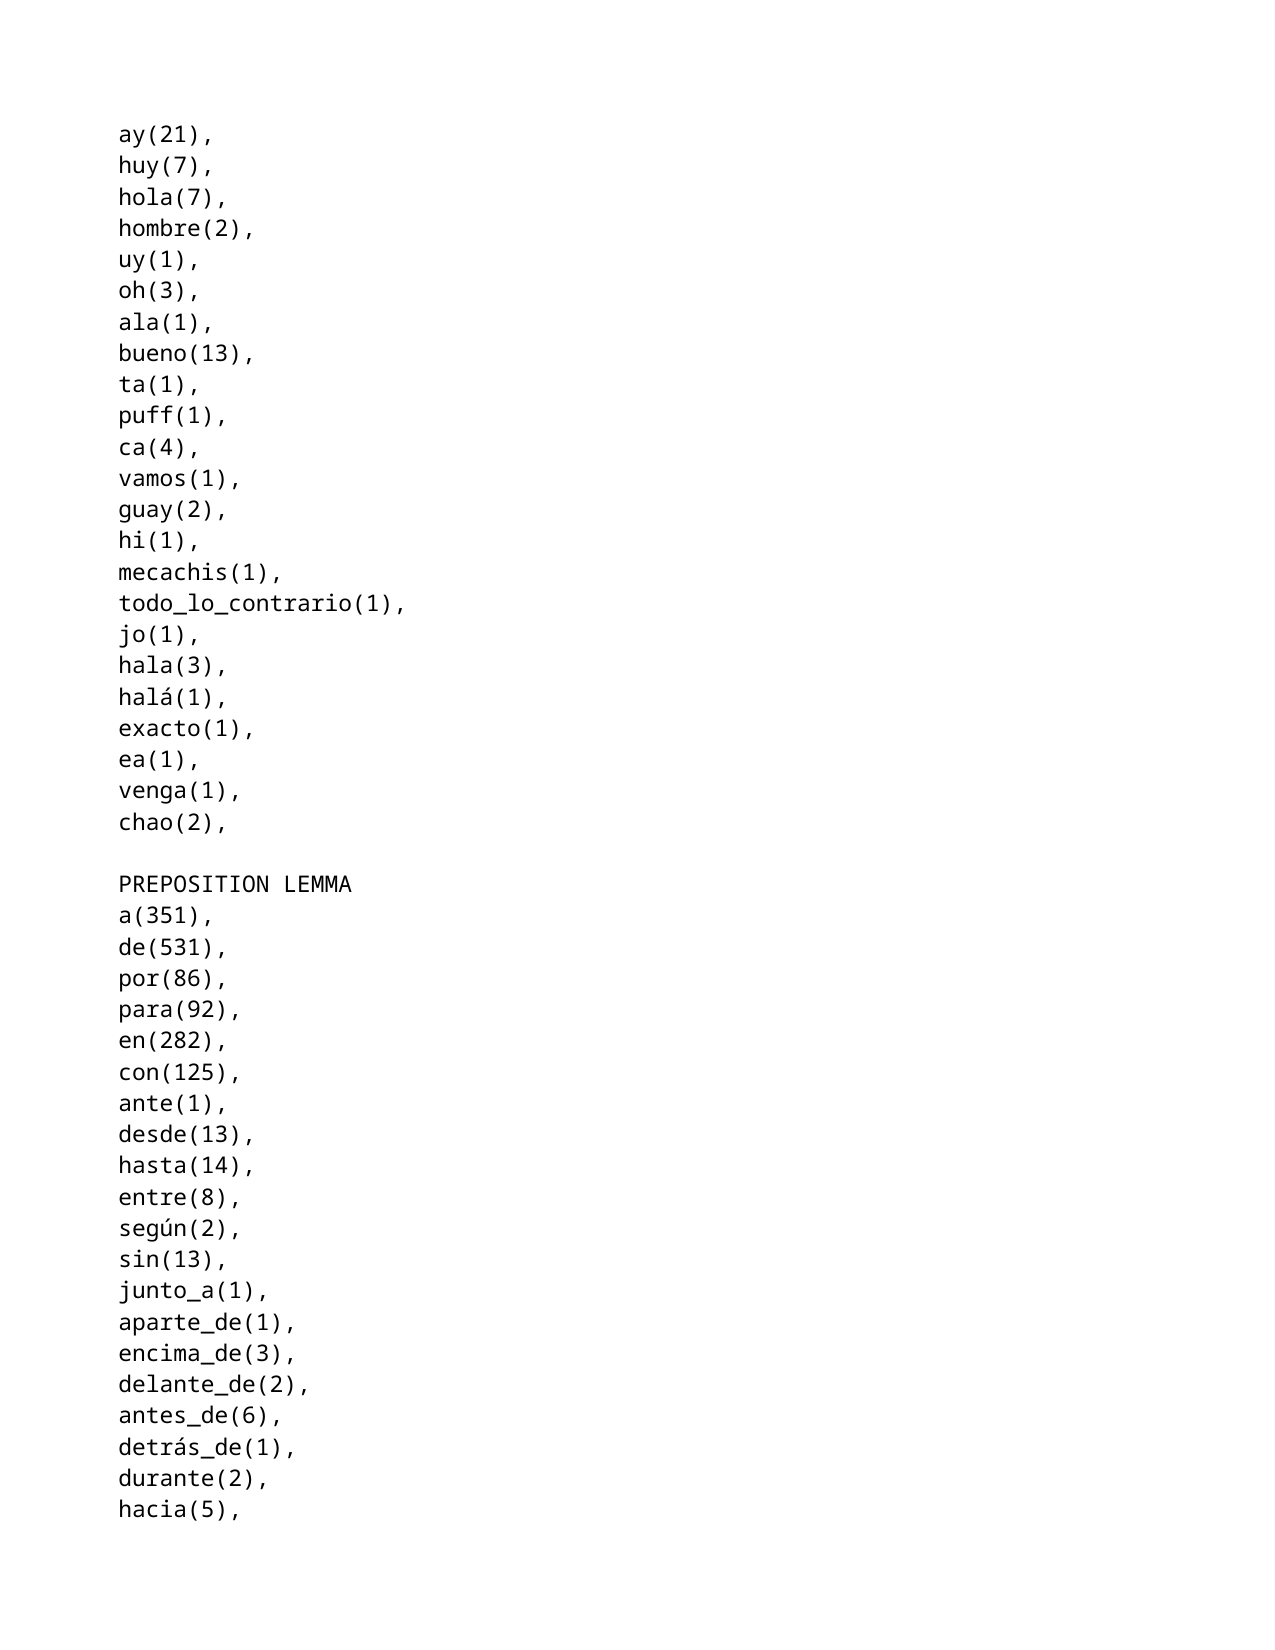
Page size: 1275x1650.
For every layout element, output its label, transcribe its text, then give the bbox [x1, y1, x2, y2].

text venga(1), [118, 774, 1157, 806]
text hola(7), [118, 181, 1157, 212]
text guay(2), [118, 493, 1157, 524]
text delante_de(2), [118, 1368, 1157, 1399]
text ea(1), [118, 743, 1157, 774]
text halá(1), [118, 681, 1157, 712]
text bueno(13), [118, 337, 1157, 368]
text mecachis(1), [118, 556, 1157, 587]
text hala(3), [118, 649, 1157, 681]
text hombre(2), [118, 212, 1157, 243]
text aparte_de(1), [118, 1306, 1157, 1337]
text por(86), [118, 962, 1157, 993]
text hi(1), [118, 524, 1157, 556]
text ala(1), [118, 306, 1157, 337]
text exacto(1), [118, 712, 1157, 743]
text hasta(14), [118, 1149, 1157, 1181]
text desde(13), [118, 1118, 1157, 1149]
text hacia(5), [118, 1493, 1157, 1524]
text uy(1), [118, 243, 1157, 274]
text durante(2), [118, 1462, 1157, 1493]
text de(531), [118, 931, 1157, 962]
text ca(4), [118, 431, 1157, 462]
text entre(8), [118, 1181, 1157, 1212]
text en(282), [118, 1024, 1157, 1056]
text ta(1), [118, 368, 1157, 399]
text sin(13), [118, 1243, 1157, 1274]
text antes_de(6), [118, 1399, 1157, 1431]
text con(125), [118, 1056, 1157, 1087]
text junto_a(1), [118, 1274, 1157, 1306]
text chao(2), [118, 806, 1157, 837]
text detrás_de(1), [118, 1431, 1157, 1462]
text vamos(1), [118, 462, 1157, 493]
text PREPOSITION LEMMA [118, 868, 1157, 899]
text todo_lo_contrario(1), [118, 587, 1157, 618]
text a(351), [118, 899, 1157, 931]
text ay(21), [118, 118, 1157, 149]
text puff(1), [118, 399, 1157, 431]
text jo(1), [118, 618, 1157, 649]
text huy(7), [118, 149, 1157, 181]
text oh(3), [118, 274, 1157, 306]
text para(92), [118, 993, 1157, 1024]
text encima_de(3), [118, 1337, 1157, 1368]
text ante(1), [118, 1087, 1157, 1118]
text según(2), [118, 1212, 1157, 1243]
